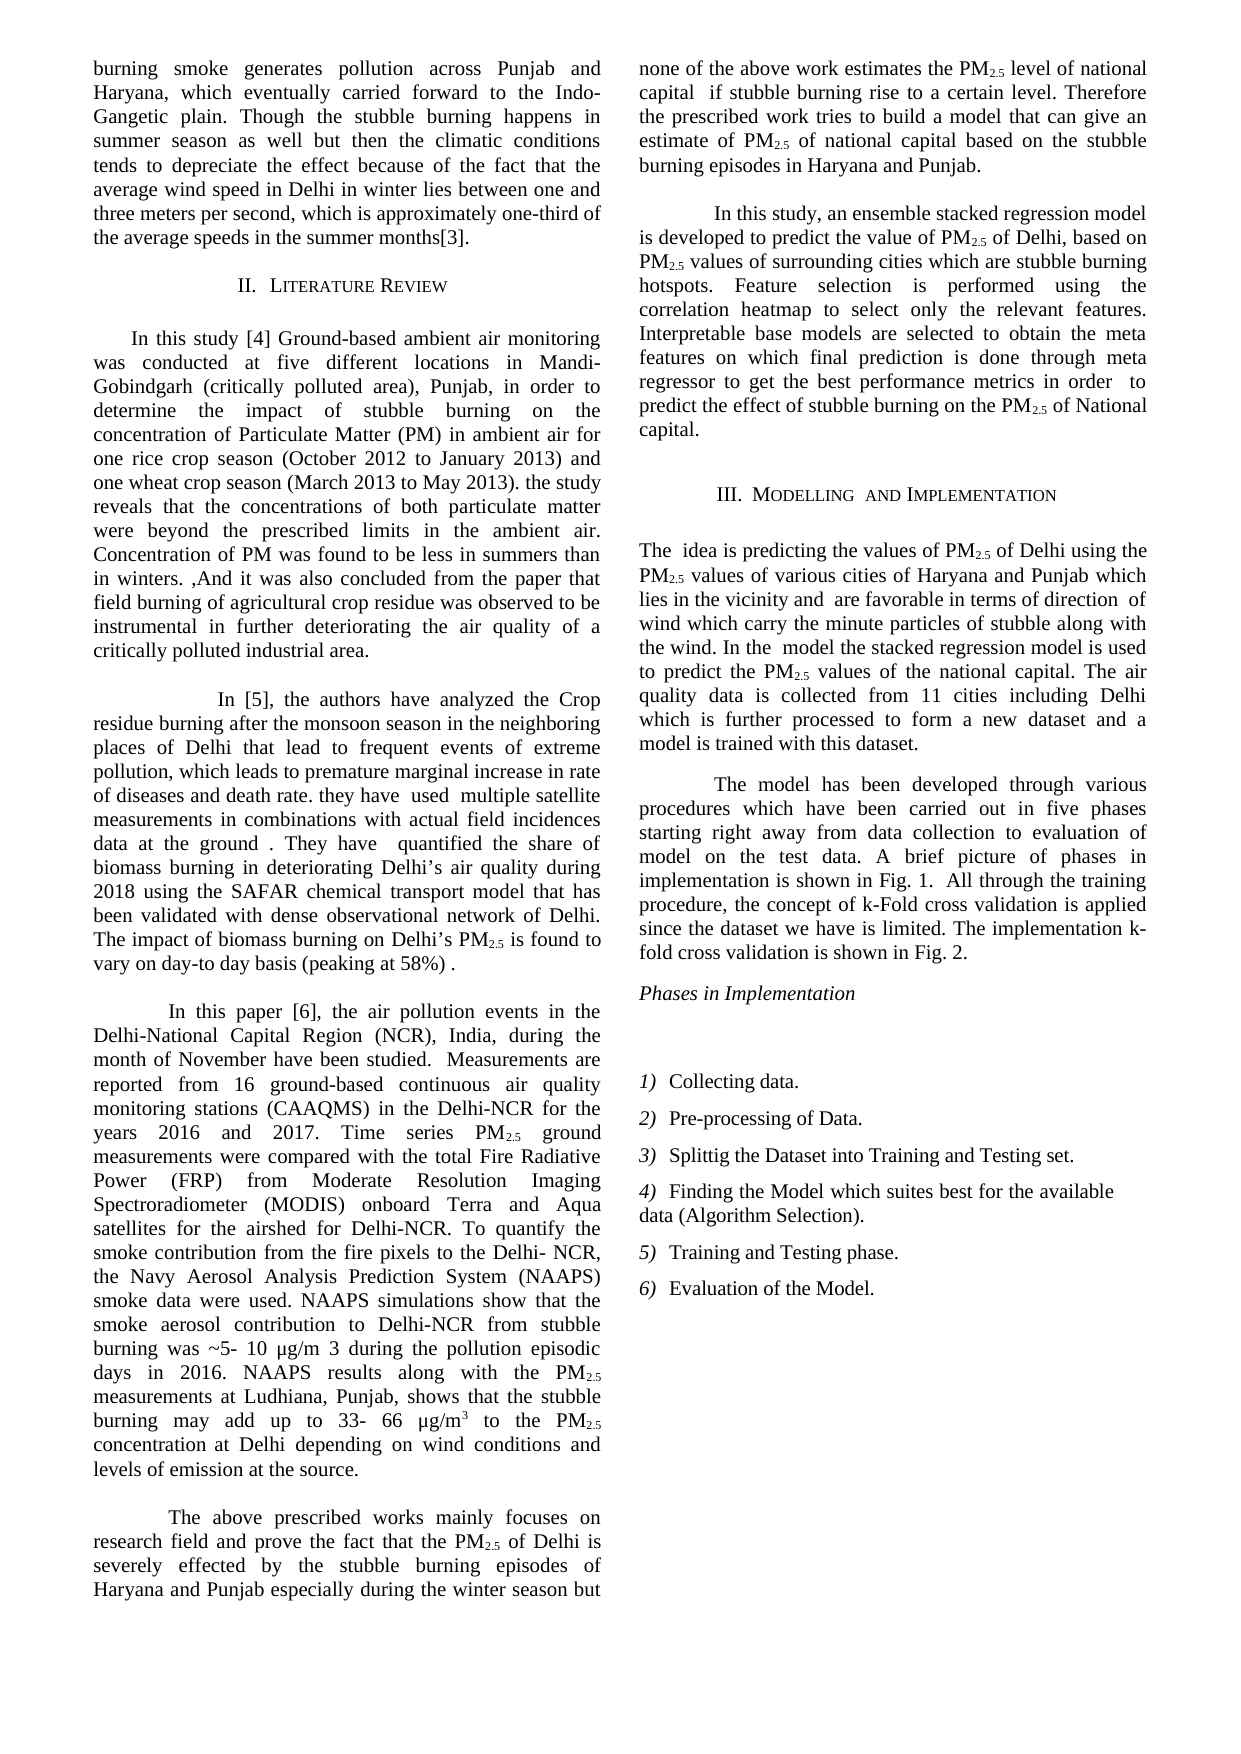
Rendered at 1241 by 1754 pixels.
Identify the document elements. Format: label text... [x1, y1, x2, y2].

text In [5], the authors have analyzed the Crop residue burning after the monsoon season in the neighboring places of Delhi that lead to frequent events of extreme pollution, which leads to premature marginal increase in rate of diseases and death rate. they have used multiple satellite measurements in combinations with actual field incidences data at the ground . They have quantified the share of biomass burning in deteriorating Delhi’s air quality during 2018 using the SAFAR chemical transport model that has been validated with dense observational network of Delhi. The impact of biomass burning on Delhi’s PM2.5 is found to vary on day-to day basis (peaking at 58%) . [93, 686, 601, 975]
list Training and Testing phase. [639, 1240, 1114, 1264]
subtitle Modelling and Implementation [639, 482, 1147, 506]
text In this study, an ensemble stacked regression model is developed to predict the value of PM2.5 of Delhi, based on PM2.5 values of surrounding cities which are stubble burning hotspots. Feature selection is performed using the correlation heatmap to select only the relevant features. Interpretable base models are selected to obtain the meta features on which final prediction is done through meta regressor to get the best performance metrics in order to predict the effect of stubble burning on the PM2.5 of National capital. [639, 201, 1147, 441]
text The above prescribed works mainly focuses on research field and prove the fact that the PM2.5 of Delhi is severely effected by the stubble burning episodes of Haryana and Punjab especially during the winter season but [93, 1504, 601, 1601]
text The model has been developed through various procedures which have been carried out in five phases starting right away from data collection to evaluation of model on the test data. A brief picture of phases in implementation is shown in Fig. 1. All through the training procedure, the concept of k-Fold cross validation is applied since the dataset we have is limited. The implementation k-fold cross validation is shown in Fig. 2. [639, 772, 1147, 964]
subtitle Literature Review [93, 273, 601, 297]
text The idea is predicting the values of PM2.5 of Delhi using the PM2.5 values of various cities of Haryana and Punjab which lies in the vicinity and are favorable in terms of direction of wind which carry the minute particles of stubble along with the wind. In the model the stacked regression model is used to predict the PM2.5 values of the national capital. The air quality data is collected from 11 cities including Delhi which is further processed to form a new dataset and a model is trained with this dataset. [639, 538, 1147, 755]
list Evaluation of the Model. [639, 1276, 1114, 1300]
list Finding the Model which suites best for the available data (Algorithm Selection). [639, 1179, 1114, 1227]
text none of the above work estimates the PM2.5 level of national capital if stubble burning rise to a certain level. Therefore the prescribed work tries to build a model that can give an estimate of PM2.5 of national capital based on the stubble burning episodes in Haryana and Punjab. [639, 56, 1147, 177]
text In this paper [6], the air pollution events in the Delhi-National Capital Region (NCR), India, during the month of November have been studied. Measurements are reported from 16 ground-based continuous air quality monitoring stations (CAAQMS) in the Delhi-NCR for the years 2016 and 2017. Time series PM2.5 ground measurements were compared with the total Fire Radiative Power (FRP) from Moderate Resolution Imaging Spectroradiometer (MODIS) onboard Terra and Aqua satellites for the airshed for Delhi-NCR. To quantify the smoke contribution from the fire pixels to the Delhi- NCR, the Navy Aerosol Analysis Prediction System (NAAPS) smoke data were used. NAAPS simulations show that the smoke aerosol contribution to Delhi-NCR from stubble burning was ~5- 10 μg/m 3 during the pollution episodic days in 2016. NAAPS results along with the PM2.5 measurements at Ludhiana, Punjab, shows that the stubble burning may add up to 33- 66 μg/m3 to the PM2.5 concentration at Delhi depending on wind conditions and levels of emission at the source. [93, 999, 601, 1481]
list Collecting data. [639, 1069, 1114, 1093]
text burning smoke generates pollution across Punjab and Haryana, which eventually carried forward to the Indo-Gangetic plain. Though the stubble burning happens in summer season as well but then the climatic conditions tends to depreciate the effect because of the fact that the average wind speed in Delhi in winter lies between one and three meters per second, which is approximately one-third of the average speeds in the summer months[3]. [93, 56, 601, 249]
text In this study [4] Ground-based ambient air monitoring was conducted at five different locations in Mandi-Gobindgarh (critically polluted area), Punjab, in order to determine the impact of stubble burning on the concentration of Particulate Matter (PM) in ambient air for one rice crop season (October 2012 to January 2013) and one wheat crop season (March 2013 to May 2013). the study reveals that the concentrations of both particulate matter were beyond the prescribed limits in the ambient air. Concentration of PM was found to be less in summers than in winters. ,And it was also concluded from the paper that field burning of agricultural crop residue was observed to be instrumental in further deteriorating the air quality of a critically polluted industrial area. [93, 326, 601, 662]
text Phases in Implementation [639, 981, 1147, 1005]
list Pre-processing of Data. [639, 1106, 1114, 1130]
list Splittig the Dataset into Training and Testing set. [639, 1142, 1114, 1167]
